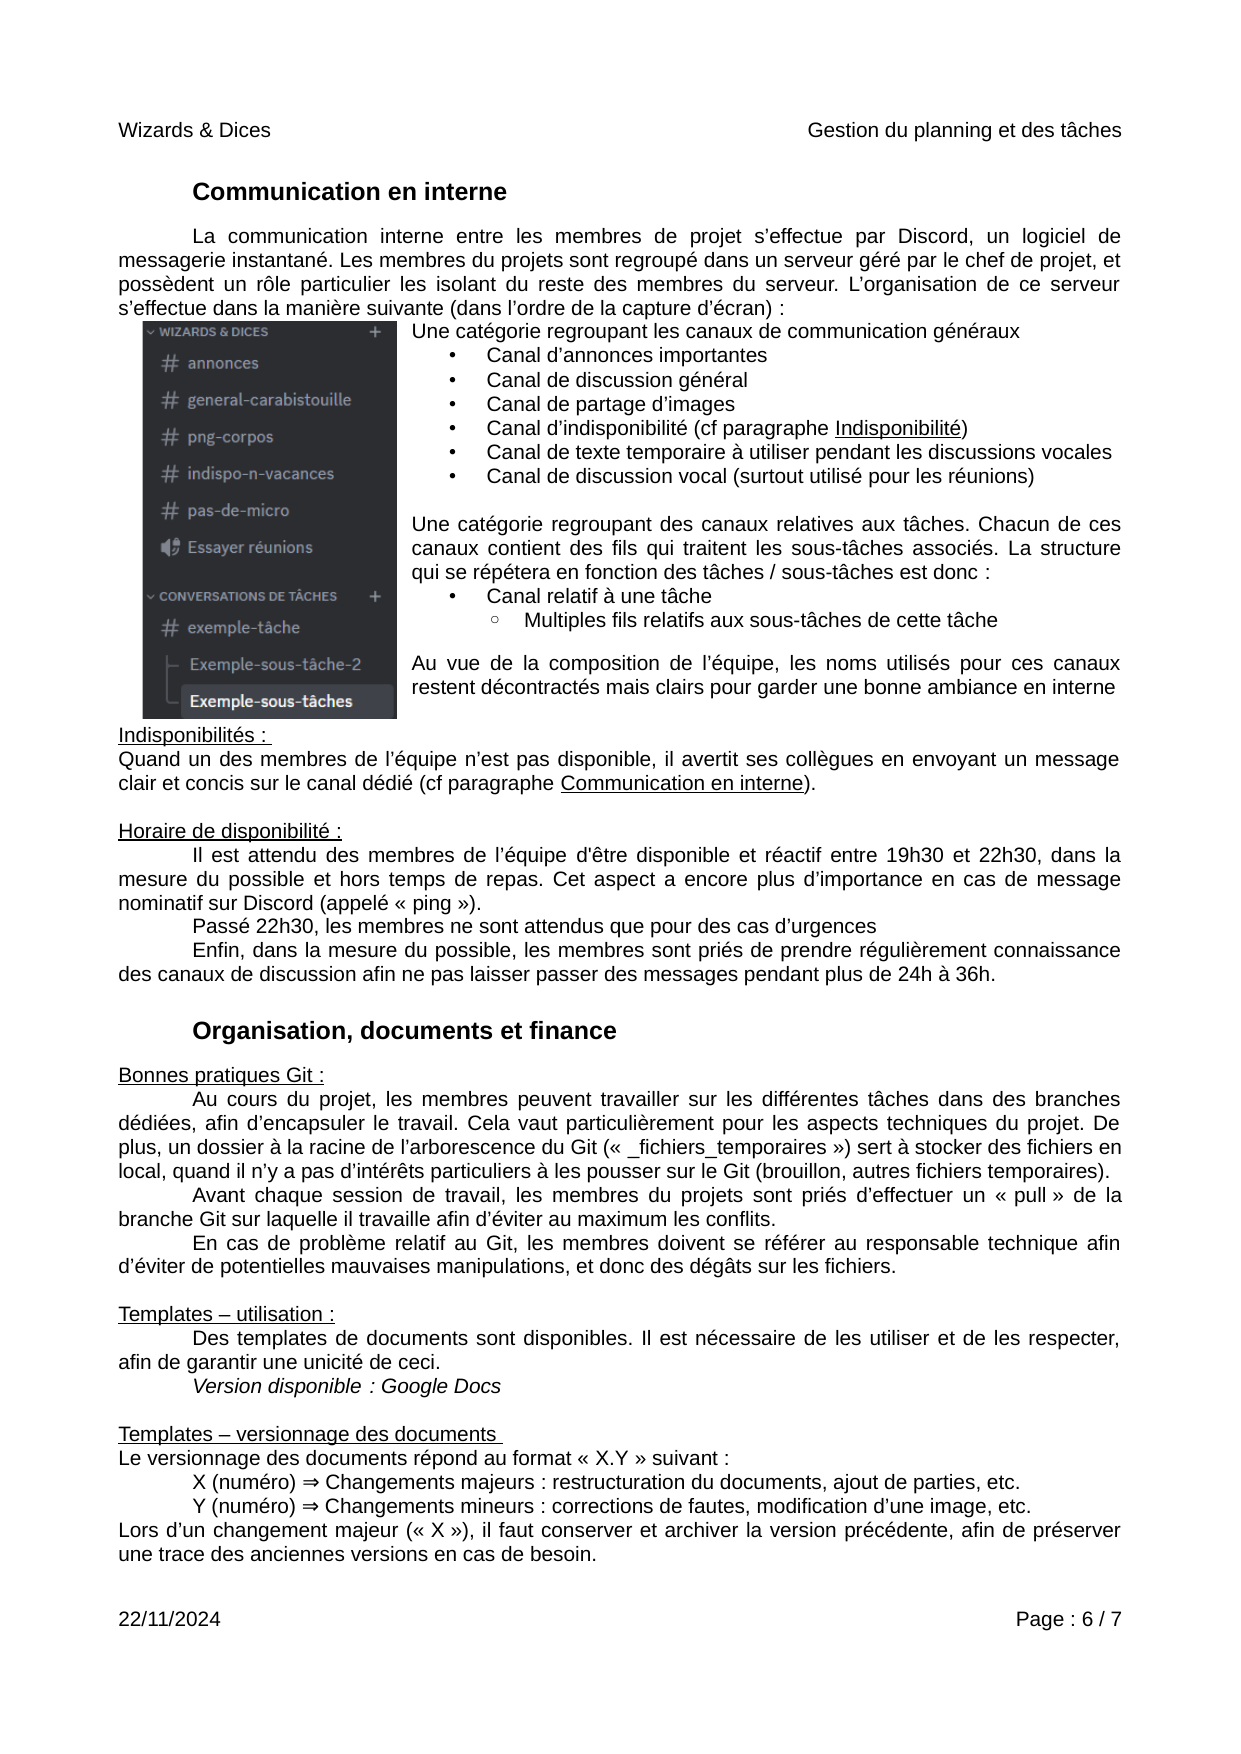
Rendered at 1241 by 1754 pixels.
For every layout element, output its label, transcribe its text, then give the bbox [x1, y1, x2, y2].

text Au vue de la composition de l’équipe, les noms utilisés pour ces canaux restent décontractés mais clairs pour garder une bonne ambiance en interne [397, 651, 1122, 699]
list Canal de partage d’images [397, 391, 1122, 416]
text Templates – utilisation : [118, 1302, 1122, 1326]
text Version disponible : Google Docs [118, 1374, 1122, 1398]
list Canal d’annonces importantes [397, 343, 1122, 367]
list Canal d’indisponibilité (cf paragraphe Indisponibilité) [397, 416, 1122, 439]
text Indisponibilités : [118, 723, 1122, 747]
text Une catégorie regroupant des canaux relatives aux tâches. Chacun de ces canaux contient des fils qui traitent les sous-tâches associés. La structure qui se répétera en fonction des tâches / sous-tâches est donc : [397, 512, 1122, 583]
picture [142, 321, 397, 719]
subtitle Communication en interne [192, 177, 1122, 206]
text X (numéro) ⇒ Changements majeurs : restructuration du documents, ajout de parties, etc. [192, 1470, 1122, 1494]
text Y (numéro) ⇒ Changements mineurs : corrections de fautes, modification d’une image, etc. [192, 1494, 1122, 1518]
text Le versionnage des documents répond au format « X.Y » suivant : [118, 1446, 1122, 1470]
text Quand un des membres de l’équipe n’est pas disponible, il avertit ses collègues en envoyant un message clair et concis sur le canal dédié (cf paragraphe Communication en interne). [118, 747, 1122, 794]
text Passé 22h30, les membres ne sont attendus que pour des cas d’urgences [118, 914, 1122, 938]
text Bonnes pratiques Git : [118, 1063, 1122, 1087]
list Canal relatif à une tâche [397, 583, 1122, 608]
text Enfin, dans la mesure du possible, les membres sont priés de prendre régulièrement connaissance des canaux de discussion afin ne pas laisser passer des messages pendant plus de 24h à 36h. [118, 938, 1122, 986]
text En cas de problème relatif au Git, les membres doivent se référer au responsable technique afin d’éviter de potentielles mauvaises manipulations, et donc des dégâts sur les fichiers. [118, 1230, 1122, 1278]
list Canal de texte temporaire à utiliser pendant les discussions vocales [397, 439, 1122, 464]
list Canal de discussion vocal (surtout utilisé pour les réunions) [397, 464, 1122, 488]
text La communication interne entre les membres de projet s’effectue par Discord, un logiciel de messagerie instantané. Les membres du projets sont regroupé dans un serveur géré par le chef de projet, et possèdent un rôle particulier les isolant du reste des membres du serveur. L’organisation de ce serveur s’effectue dans la manière suivante (dans l’ordre de la capture d’écran) : [118, 223, 1122, 319]
text Des templates de documents sont disponibles. Il est nécessaire de les utiliser et de les respecter, afin de garantir une unicité de ceci. [118, 1326, 1122, 1374]
text Une catégorie regroupant les canaux de communication généraux [118, 319, 1122, 343]
text Au cours du projet, les membres peuvent travailler sur les différentes tâches dans des branches dédiées, afin d’encapsuler le travail. Cela vaut particulièrement pour les aspects techniques du projet. De plus, un dossier à la racine de l’arborescence du Git (« _fichiers_temporaires ») sert à stocker des fichiers en local, quand il n’y a pas d’intérêts particuliers à les pousser sur le Git (brouillon, autres fichiers temporaires). [118, 1087, 1122, 1182]
text Templates – versionnage des documents [118, 1422, 1122, 1446]
text Lors d’un changement majeur (« X »), il faut conserver et archiver la version précédente, afin de préserver une trace des anciennes versions en cas de besoin. [118, 1518, 1122, 1566]
text Avant chaque session de travail, les membres du projets sont priés d’effectuer un « pull » de la branche Git sur laquelle il travaille afin d’éviter au maximum les conflits. [118, 1182, 1122, 1230]
list Canal de discussion général [397, 367, 1122, 391]
list Multiples fils relatifs aux sous-tâches de cette tâche [397, 608, 1122, 632]
subtitle Organisation, documents et finance [192, 1016, 1122, 1045]
text Il est attendu des membres de l’équipe d'être disponible et réactif entre 19h30 et 22h30, dans la mesure du possible et hors temps de repas. Cet aspect a encore plus d’importance en cas de message nominatif sur Discord (appelé « ping »). [118, 842, 1122, 914]
text Horaire de disponibilité : [118, 818, 1122, 842]
